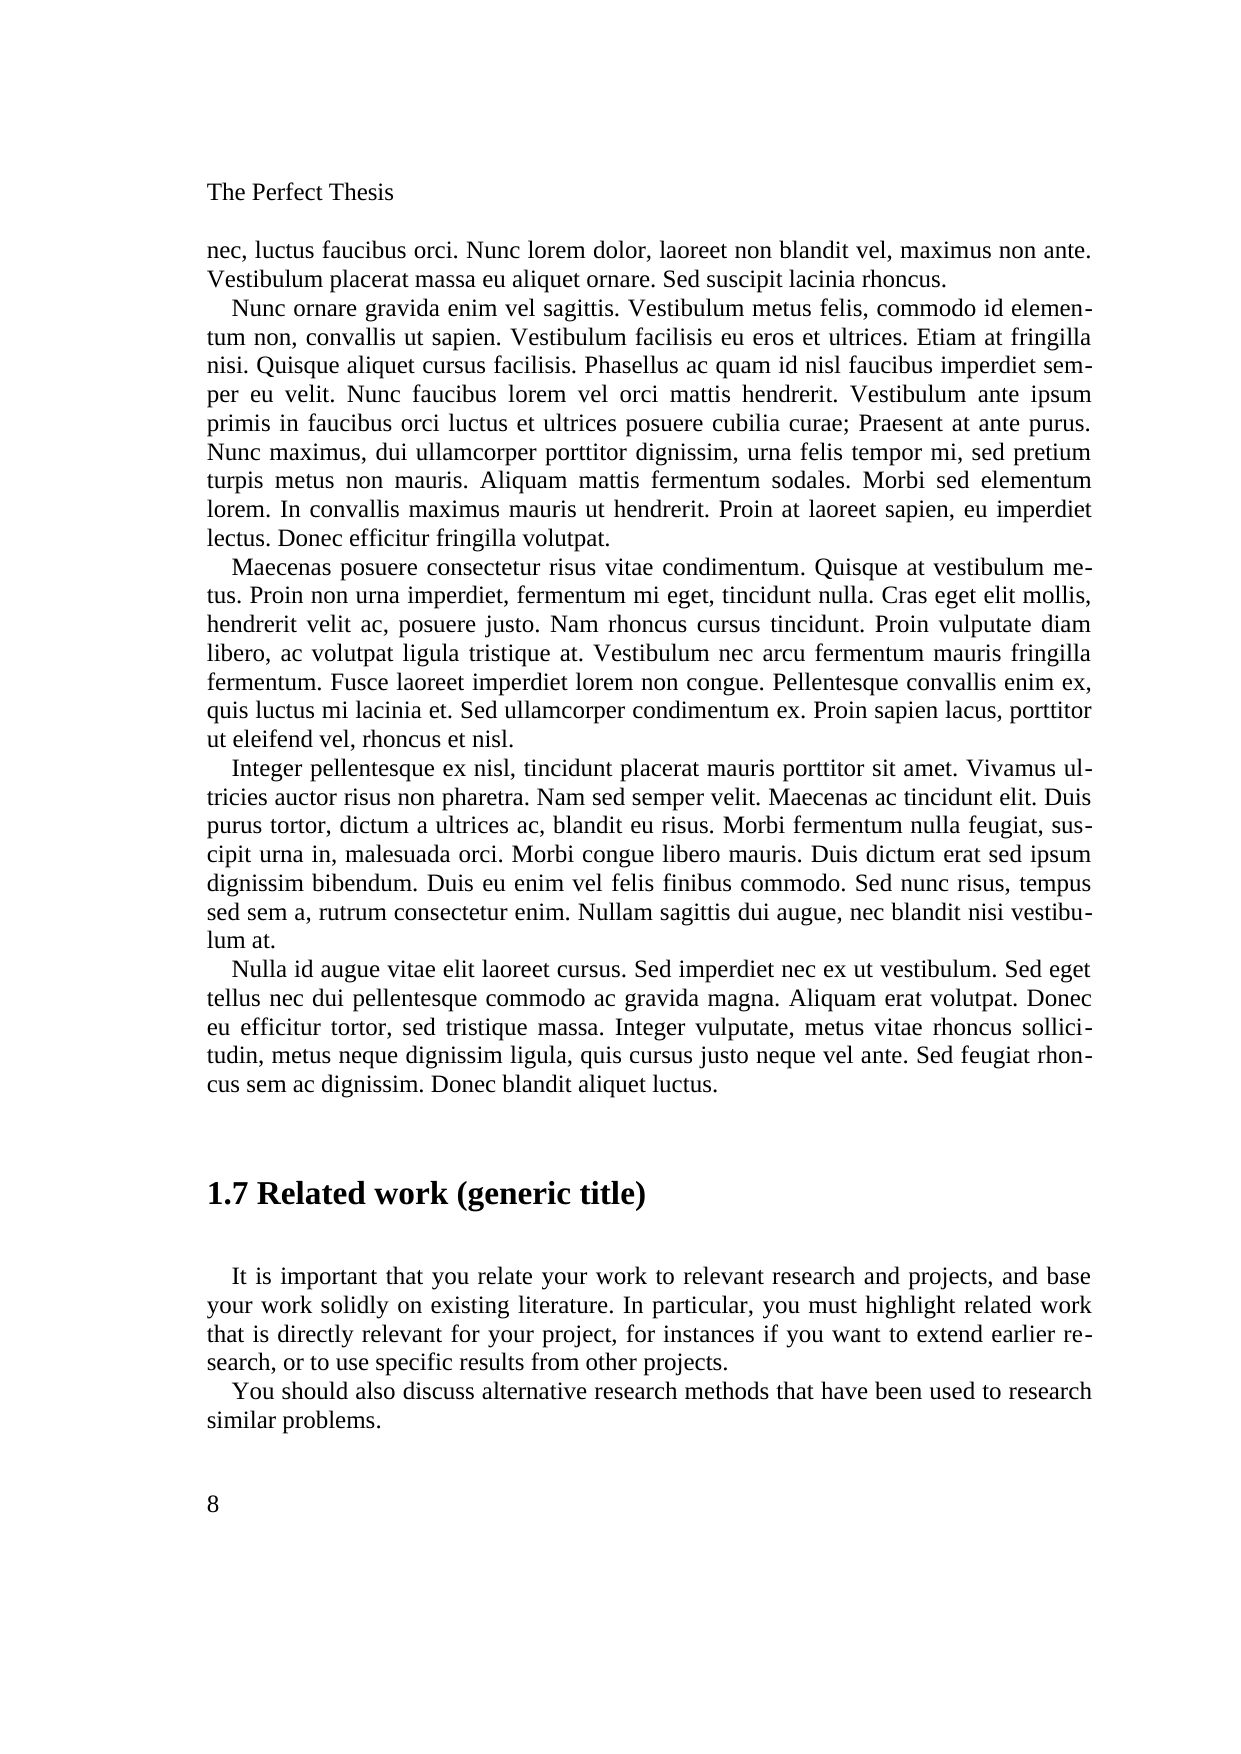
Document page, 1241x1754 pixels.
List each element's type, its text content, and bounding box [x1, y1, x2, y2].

text Nunc ornare gravida enim vel sagittis. Vestibulum metus felis, commodo id elemen­tum non, convallis ut sapien. Vestibulum facilisis eu eros et ultrices. Etiam at fringilla nisi. Quisque aliquet cursus facilisis. Phasellus ac quam id nisl faucibus imperdiet sem­per eu velit. Nunc faucibus lorem vel orci mattis hendrerit. Vestibulum ante ipsum primis in faucibus orci luctus et ultrices posuere cubilia curae; Praesent at ante purus. Nunc maximus, dui ullamcorper porttitor dignissim, urna felis tempor mi, sed pretium turpis metus non mauris. Aliquam mattis fermentum sodales. Morbi sed elementum lorem. In convallis maximus mauris ut hendrerit. Proin at laoreet sapien, eu imperdiet lectus. Donec efficitur fringilla volutpat. [207, 293, 1093, 552]
text Integer pellentesque ex nisl, tincidunt placerat mauris porttitor sit amet. Vivamus ul­tricies auctor risus non pharetra. Nam sed semper velit. Maecenas ac tincidunt elit. Duis purus tortor, dictum a ultrices ac, blandit eu risus. Morbi fermentum nulla feugiat, sus­cipit urna in, malesuada orci. Morbi congue libero mauris. Duis dictum erat sed ipsum dignissim bibendum. Duis eu enim vel felis finibus commodo. Sed nunc risus, tempus sed sem a, rutrum consectetur enim. Nullam sagittis dui augue, nec blandit nisi vestibu­lum at. [207, 753, 1093, 954]
text Maecenas posuere consectetur risus vitae condimentum. Quisque at vestibulum me­tus. Proin non urna imperdiet, fermentum mi eget, tincidunt nulla. Cras eget elit mollis, hendrerit velit ac, posuere justo. Nam rhoncus cursus tincidunt. Proin vulputate diam libero, ac volutpat ligula tristique at. Vestibulum nec arcu fermentum mauris fringilla fermentum. Fusce laoreet imperdiet lorem non congue. Pellentesque convallis enim ex, quis luctus mi lacinia et. Sed ullamcorper condimentum ex. Proin sapien lacus, porttitor ut eleifend vel, rhoncus et nisl. [207, 552, 1093, 753]
text Nulla id augue vitae elit laoreet cursus. Sed imperdiet nec ex ut vestibulum. Sed eget tellus nec dui pellentesque commodo ac gravida magna. Aliquam erat volutpat. Donec eu efficitur tortor, sed tristique massa. Integer vulputate, metus vitae rhoncus sollici­tudin, metus neque dignissim ligula, quis cursus justo neque vel ante. Sed feugiat rhon­cus sem ac dignissim. Donec blandit aliquet luctus. [207, 954, 1093, 1098]
text It is important that you relate your work to relevant research and projects, and base your work solidly on existing literature. In particular, you must highlight related work that is directly relevant for your project, for instances if you want to extend earlier re­search, or to use specific results from other projects. [207, 1261, 1093, 1376]
text You should also discuss alternative research methods that have been used to research similar problems. [207, 1376, 1093, 1434]
text nec, luctus faucibus orci. Nunc lorem dolor, laoreet non blandit vel, maximus non ante. Vestibulum placerat massa eu aliquet ornare. Sed suscipit lacinia rhoncus. [207, 235, 1093, 293]
subtitle Related work (generic title) [207, 1173, 1093, 1211]
